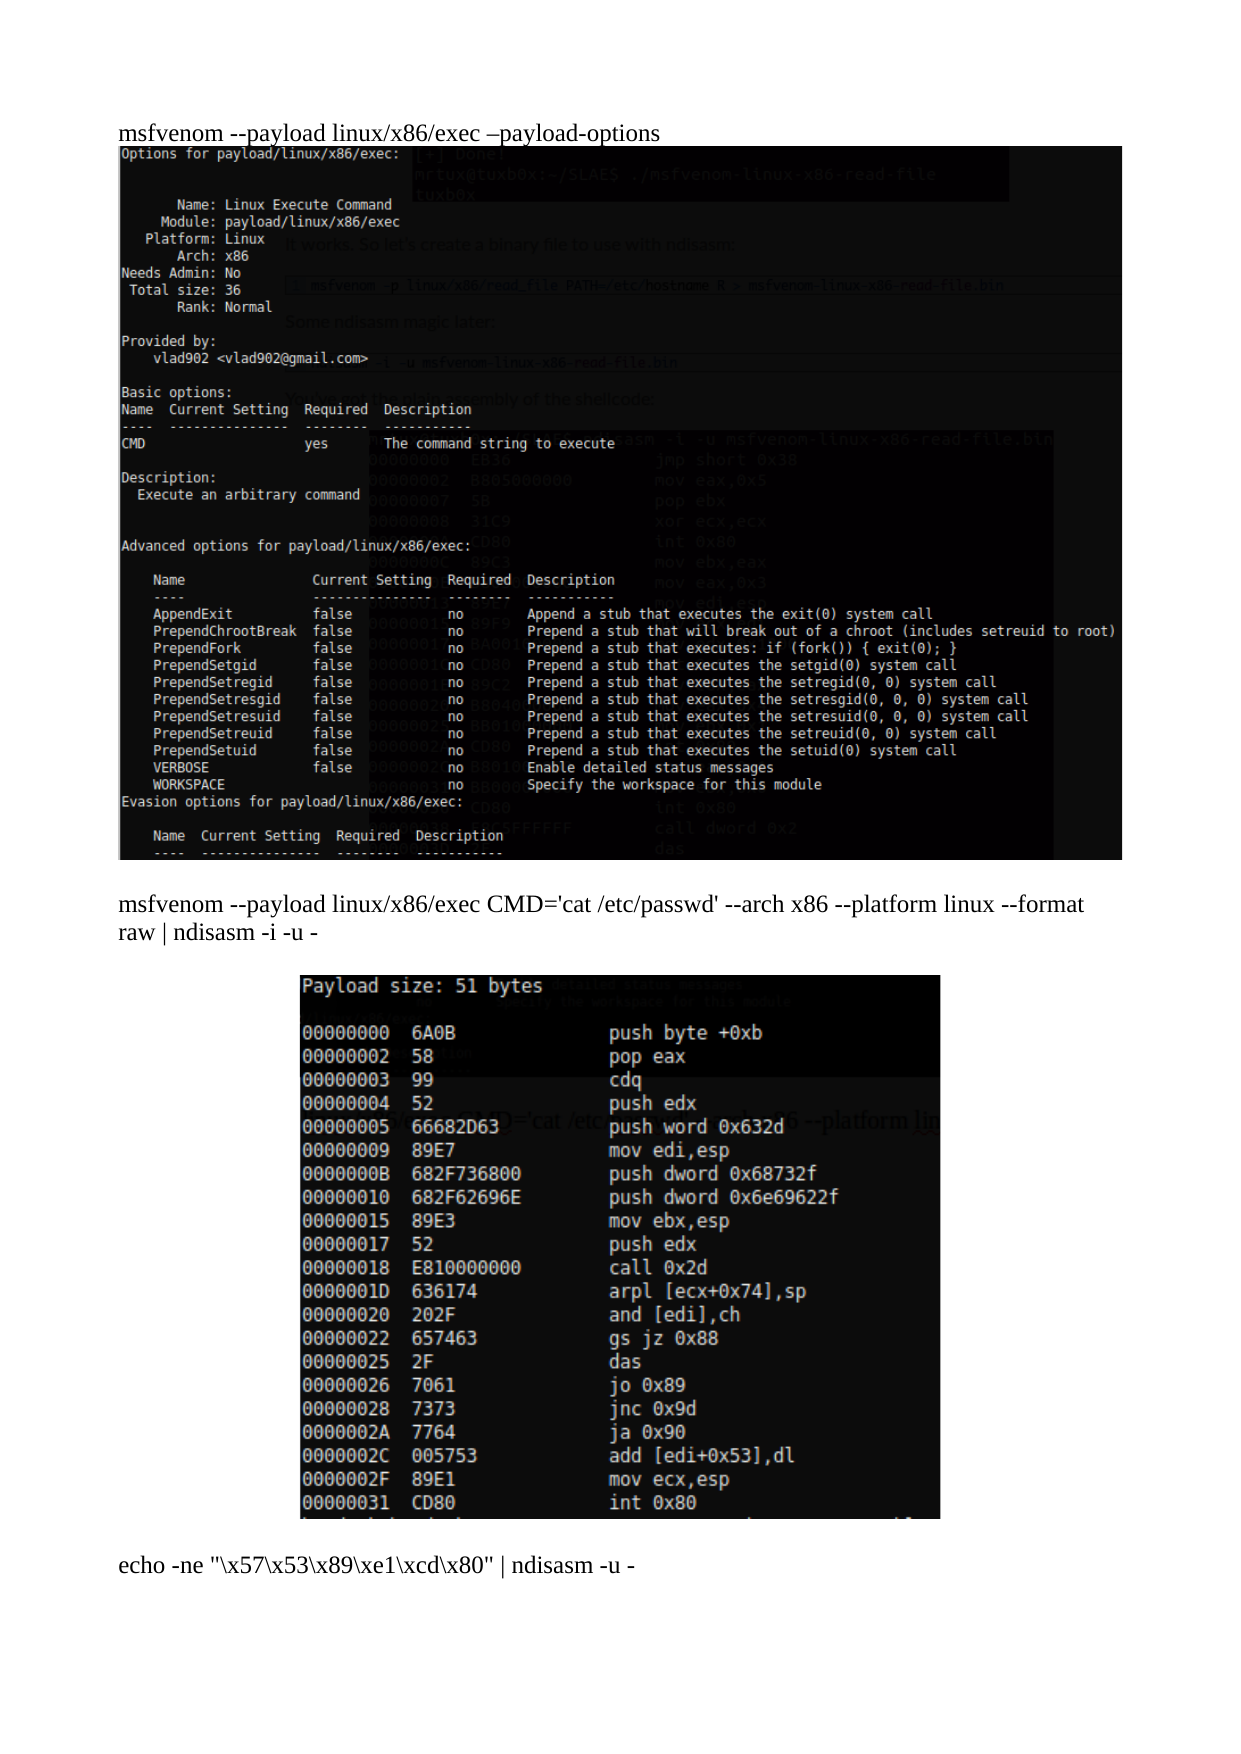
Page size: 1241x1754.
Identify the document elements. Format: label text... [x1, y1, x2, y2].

text msfvenom --payload linux/x86/exec –payload-options [118, 118, 1122, 146]
text echo -ne "\x57\x53\x89\xe1\xcd\x80" | ndisasm -u - [118, 1550, 1122, 1579]
picture [299, 975, 941, 1519]
picture [118, 146, 1123, 860]
text msfvenom --payload linux/x86/exec CMD='cat /etc/passwd' --arch x86 --platform linux --format raw | ndisasm -i -u - [118, 889, 1122, 946]
